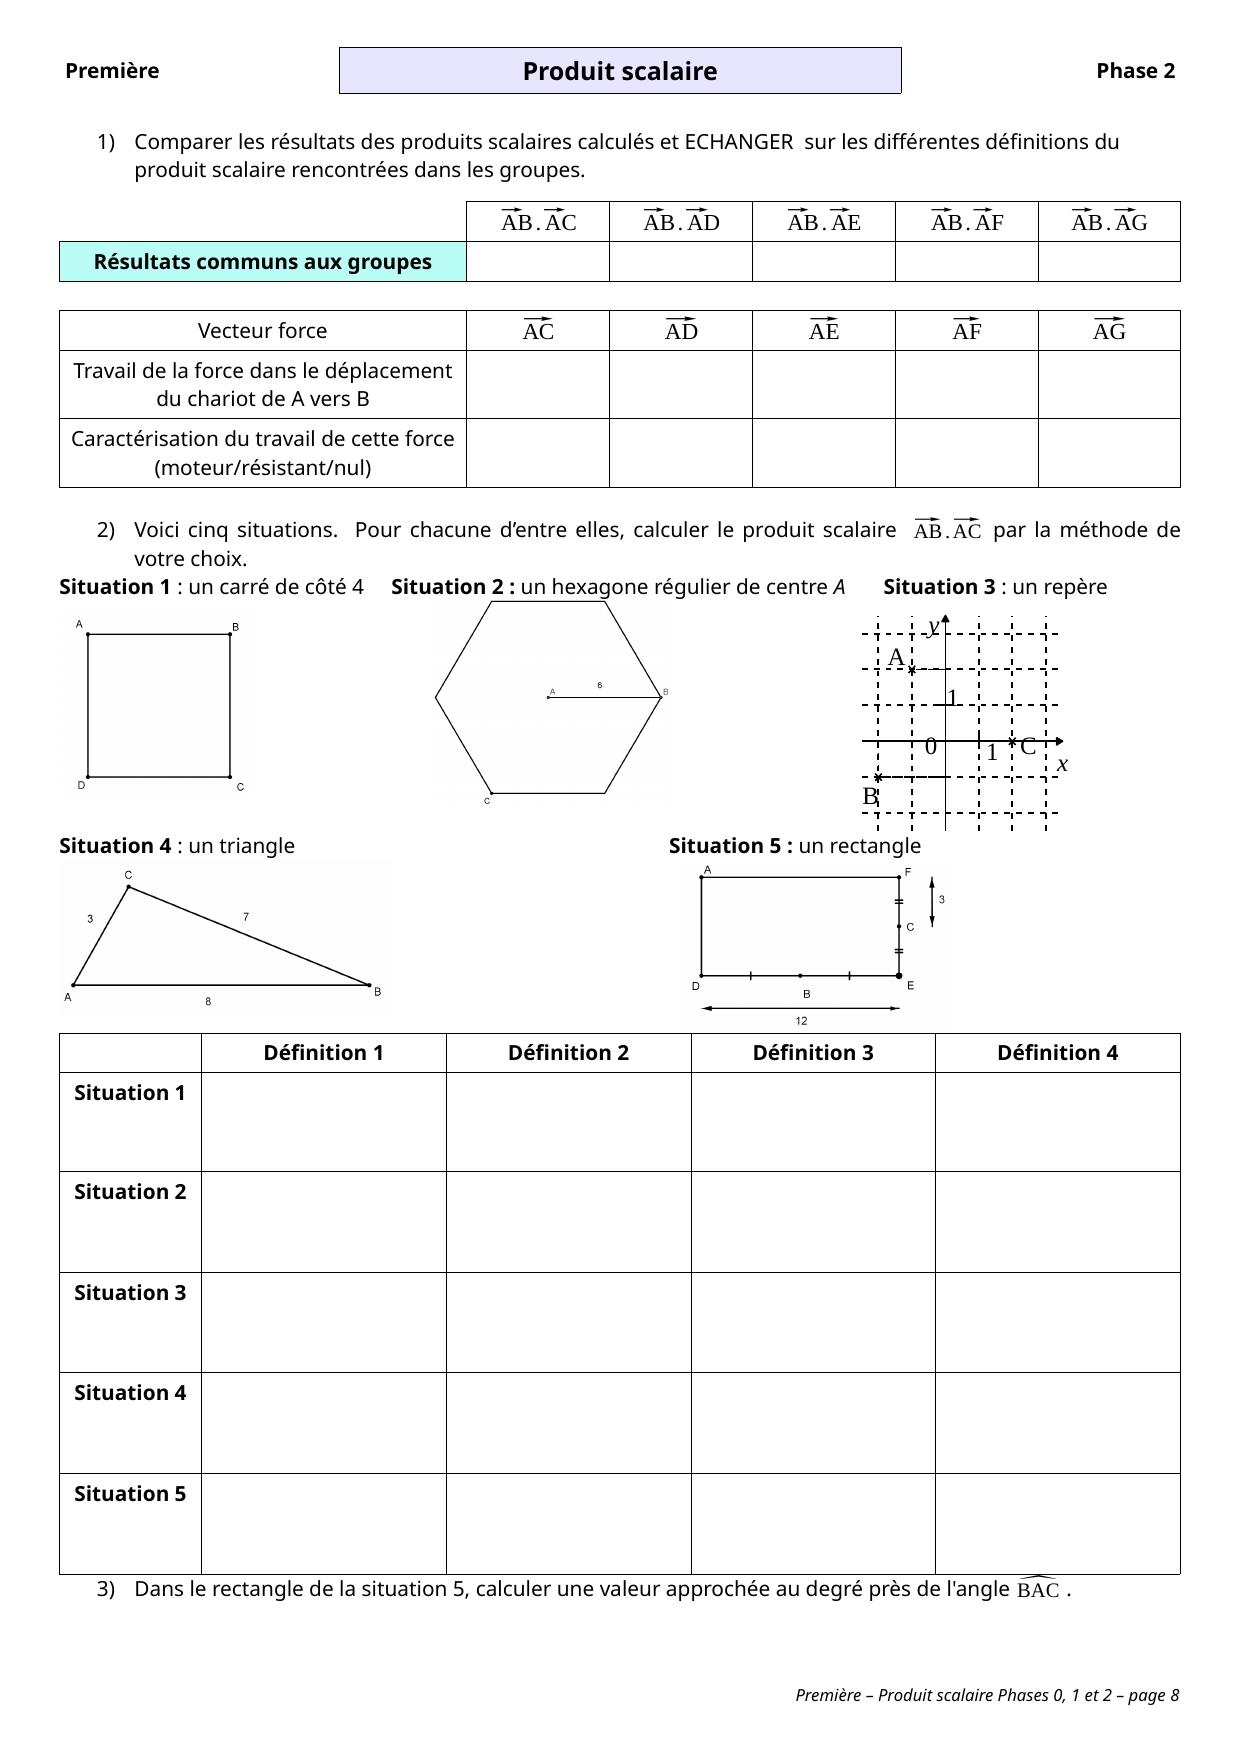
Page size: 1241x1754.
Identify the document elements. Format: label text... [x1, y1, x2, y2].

table_cell [692, 1474, 935, 1574]
table_cell [447, 1172, 691, 1272]
table_header Première [59, 47, 339, 93]
table_header [467, 202, 609, 241]
table_cell [753, 311, 895, 350]
table_cell Vecteur force [60, 311, 466, 350]
table_cell [936, 1273, 1180, 1372]
table_cell [447, 1273, 691, 1372]
table_cell [753, 242, 895, 281]
table_header [60, 1034, 201, 1072]
list Dans le rectangle de la situation 5, calculer une valeur approchée au degré près de l'angle. [97, 1574, 1181, 1602]
table_cell [936, 1073, 1180, 1171]
table_cell Situation 5 [60, 1474, 201, 1574]
table_cell [896, 311, 1038, 350]
table_cell [692, 1172, 935, 1272]
table_cell [467, 311, 609, 350]
table_cell Situation 1 [60, 1073, 201, 1171]
table_cell [59, 282, 466, 310]
table_cell [202, 1474, 446, 1574]
table_header [896, 202, 1038, 241]
table_header [1039, 202, 1180, 241]
table_cell [447, 1373, 691, 1473]
table_cell [1039, 351, 1180, 418]
table_cell [1039, 311, 1180, 350]
table_cell [610, 419, 752, 487]
table_cell [896, 419, 1038, 487]
table_cell [1039, 419, 1180, 487]
table_cell Caractérisation du travail de cette force (moteur/résistant/nul) [60, 419, 466, 487]
table_cell [467, 242, 609, 281]
table_cell [753, 351, 895, 418]
table_cell [610, 351, 752, 418]
table_cell [692, 1273, 935, 1372]
table_header Définition 2 [447, 1034, 691, 1072]
table_cell [896, 351, 1038, 418]
table_cell Résultats communs aux groupes [60, 242, 466, 281]
table_cell [692, 1073, 935, 1171]
table_cell [447, 1073, 691, 1171]
picture [427, 600, 674, 806]
table_cell [609, 282, 752, 310]
table_cell [202, 1373, 446, 1473]
table_cell [467, 351, 609, 418]
table_header Phase 2 [902, 47, 1181, 93]
table_cell [447, 1474, 691, 1574]
table_cell [936, 1474, 1180, 1574]
table_header Définition 4 [936, 1034, 1180, 1072]
table_header [753, 202, 895, 241]
table_cell [466, 282, 609, 310]
table_cell [692, 1373, 935, 1473]
table_cell [202, 1172, 446, 1272]
table_cell [895, 282, 1038, 310]
table_header Produit scalaire [340, 48, 901, 93]
table_cell [752, 282, 895, 310]
table_header Définition 1 [202, 1034, 446, 1072]
text Situation 4 : un triangle Situation 5 : un rectangle [59, 831, 1181, 859]
table_cell Situation 3 [60, 1273, 201, 1372]
table_header [59, 201, 466, 241]
picture [677, 864, 951, 1033]
table_cell [610, 311, 752, 350]
table_header [610, 202, 752, 241]
picture [59, 609, 254, 798]
picture [59, 859, 397, 1017]
table_cell [753, 419, 895, 487]
table_cell Situation 4 [60, 1373, 201, 1473]
table_cell Travail de la force dans le déplacement du chariot de A vers B [60, 351, 466, 418]
table_cell [896, 242, 1038, 281]
table_cell [467, 419, 609, 487]
table_cell [610, 242, 752, 281]
text Situation 1 : un carré de côté 4 Situation 2 : un hexagone régulier de centre A Situation 3 : un repère [59, 572, 1181, 601]
list Voici cinq situations. Pour chacune d’entre elles, calculer le produit scalaire par la méthode de votre choix. [97, 515, 1181, 572]
table_cell Situation 2 [60, 1172, 201, 1272]
table_cell [936, 1373, 1180, 1473]
table_cell [936, 1172, 1180, 1272]
table_cell [202, 1073, 446, 1171]
table_cell [202, 1273, 446, 1372]
table_cell [1038, 282, 1181, 310]
table_header Définition 3 [692, 1034, 935, 1072]
table_cell [1039, 242, 1180, 281]
list Comparer les résultats des produits scalaires calculés et ECHANGER sur les différentes définitions du produit scalaire rencontrées dans les groupes. [97, 127, 1181, 184]
